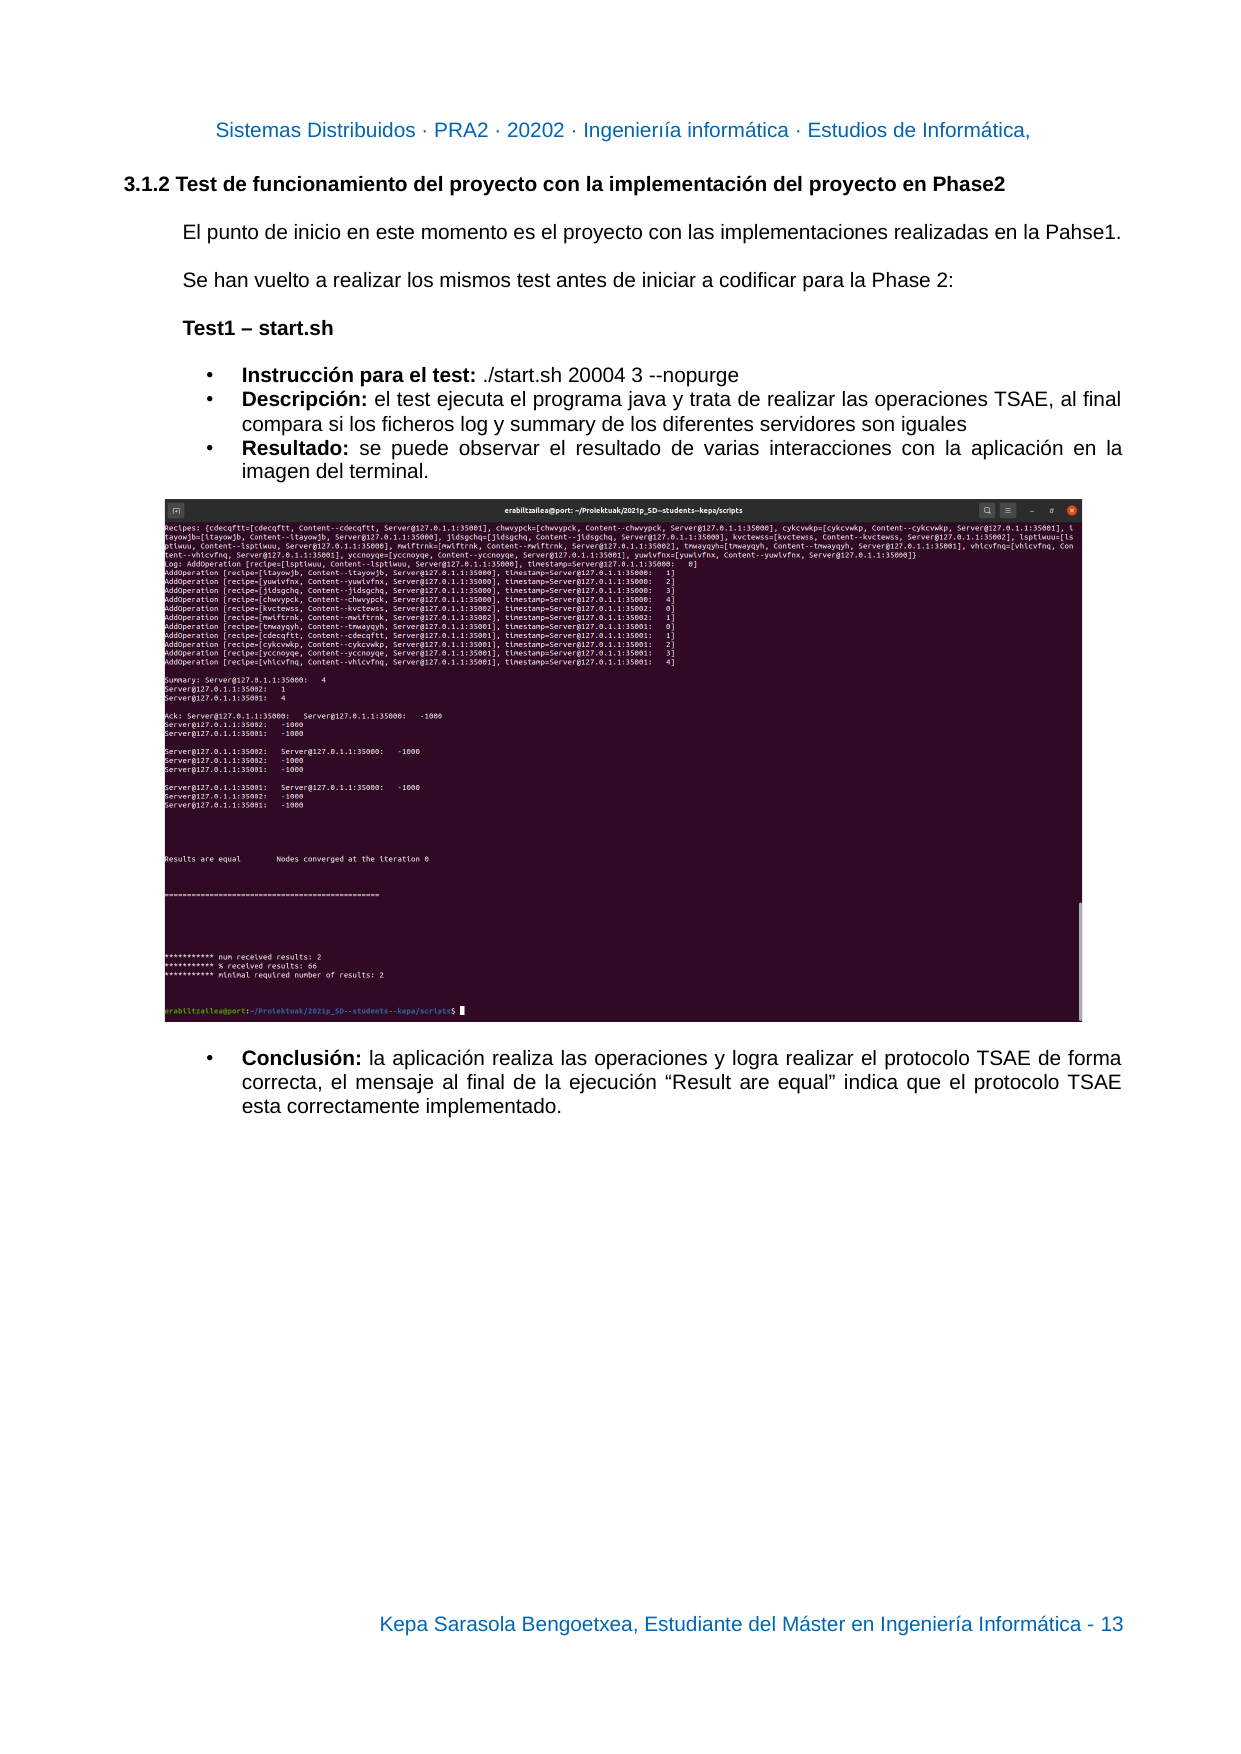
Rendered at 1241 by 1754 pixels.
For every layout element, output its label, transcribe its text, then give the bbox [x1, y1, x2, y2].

picture [164, 499, 1083, 1022]
text Test1 – start.sh [182, 315, 1123, 339]
text 3.1.2 Test de funcionamiento del proyecto con la implementación del proyecto en Phase2 [123, 172, 1123, 196]
list Instrucción para el test: ./start.sh 20004 3 --nopurge [206, 363, 1123, 387]
list Resultado: se puede observar el resultado de varias interacciones con la aplicación en la imagen del terminal. [206, 435, 1123, 483]
list Descripción: el test ejecuta el programa java y trata de realizar las operaciones TSAE, al final compara si los ficheros log y summary de los diferentes servidores son iguales [206, 387, 1123, 435]
list Conclusión: la aplicación realiza las operaciones y logra realizar el protocolo TSAE de forma correcta, el mensaje al final de la ejecución “Result are equal” indica que el protocolo TSAE esta correctamente implementado. [206, 1046, 1123, 1118]
text El punto de inicio en este momento es el proyecto con las implementaciones realizadas en la Pahse1. Se han vuelto a realizar los mismos test antes de iniciar a codificar para la Phase 2: [182, 219, 1123, 291]
